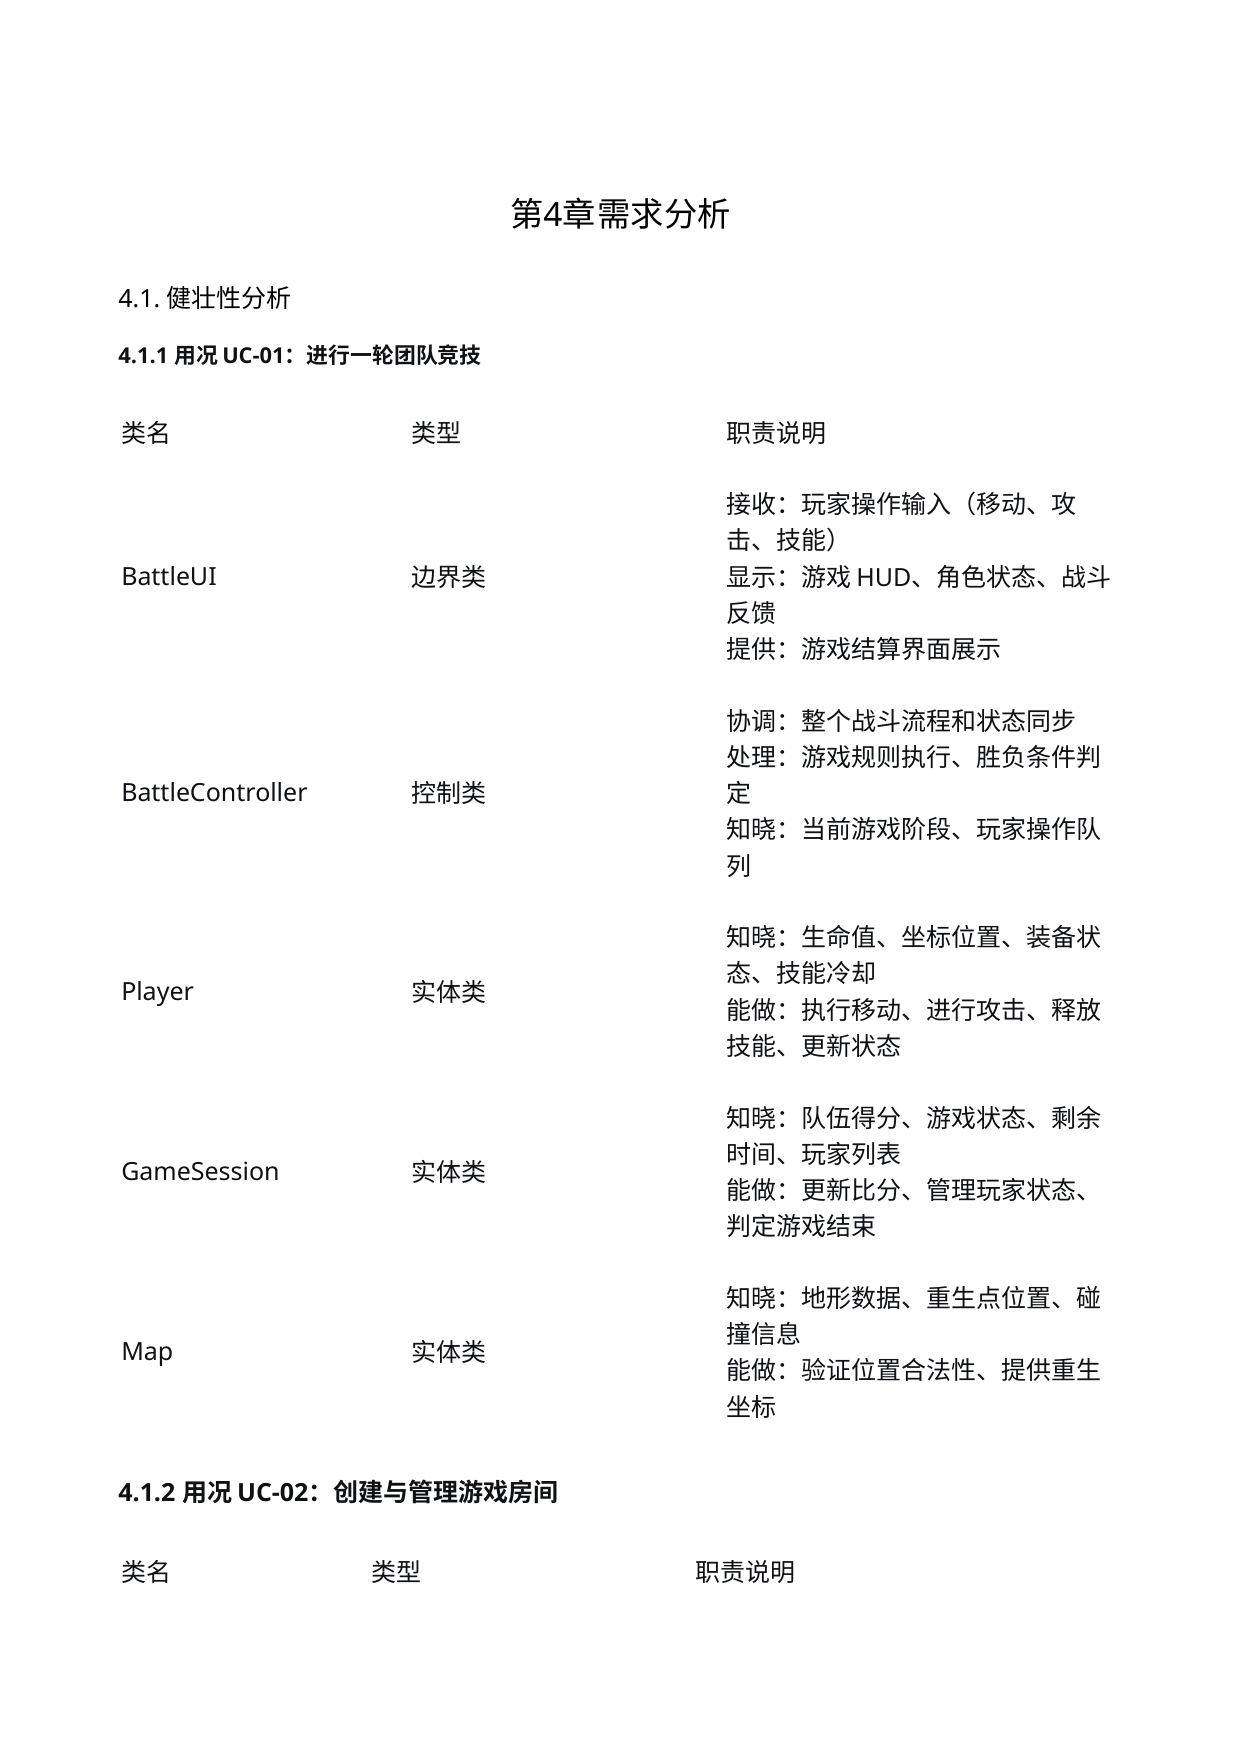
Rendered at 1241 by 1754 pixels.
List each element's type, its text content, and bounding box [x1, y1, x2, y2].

table_header 职责说明 [723, 410, 1119, 482]
table_cell 实体类 [408, 915, 723, 1095]
table_header 类名 [118, 1550, 368, 1621]
subtitle 4.1.1 用况UC-01：进行一轮团队竞技 [118, 338, 1122, 370]
table_cell 边界类 [408, 482, 723, 698]
table_cell 实体类 [408, 1275, 723, 1456]
table_cell BattleController [118, 698, 408, 915]
table_cell Map [118, 1275, 408, 1456]
table_header 职责说明 [692, 1550, 1119, 1621]
table_cell 知晓：生命值、坐标位置、装备状态、技能冷却 能做：执行移动、进行攻击、释放技能、更新状态 [723, 915, 1119, 1095]
table_cell BattleUI [118, 482, 408, 698]
table_header 类型 [368, 1550, 692, 1621]
table_header 类名 [118, 410, 408, 482]
table_cell 协调：整个战斗流程和状态同步 处理：游戏规则执行、胜负条件判定 知晓：当前游戏阶段、玩家操作队列 [723, 698, 1119, 915]
subtitle 4.1.2 用况UC-02：创建与管理游戏房间 [118, 1472, 1122, 1508]
subtitle 健壮性分析 [118, 278, 1122, 314]
subtitle 需求分析 [118, 188, 1122, 236]
table_cell 知晓：队伍得分、游戏状态、剩余时间、玩家列表 能做：更新比分、管理玩家状态、判定游戏结束 [723, 1095, 1119, 1275]
table_header 类型 [408, 410, 723, 482]
table_cell 接收：玩家操作输入（移动、攻击、技能） 显示：游戏HUD、角色状态、战斗反馈 提供：游戏结算界面展示 [723, 482, 1119, 698]
table_cell 控制类 [408, 698, 723, 915]
table_cell 知晓：地形数据、重生点位置、碰撞信息 能做：验证位置合法性、提供重生坐标 [723, 1275, 1119, 1456]
table_cell GameSession [118, 1095, 408, 1275]
table_cell Player [118, 915, 408, 1095]
table_cell 实体类 [408, 1095, 723, 1275]
